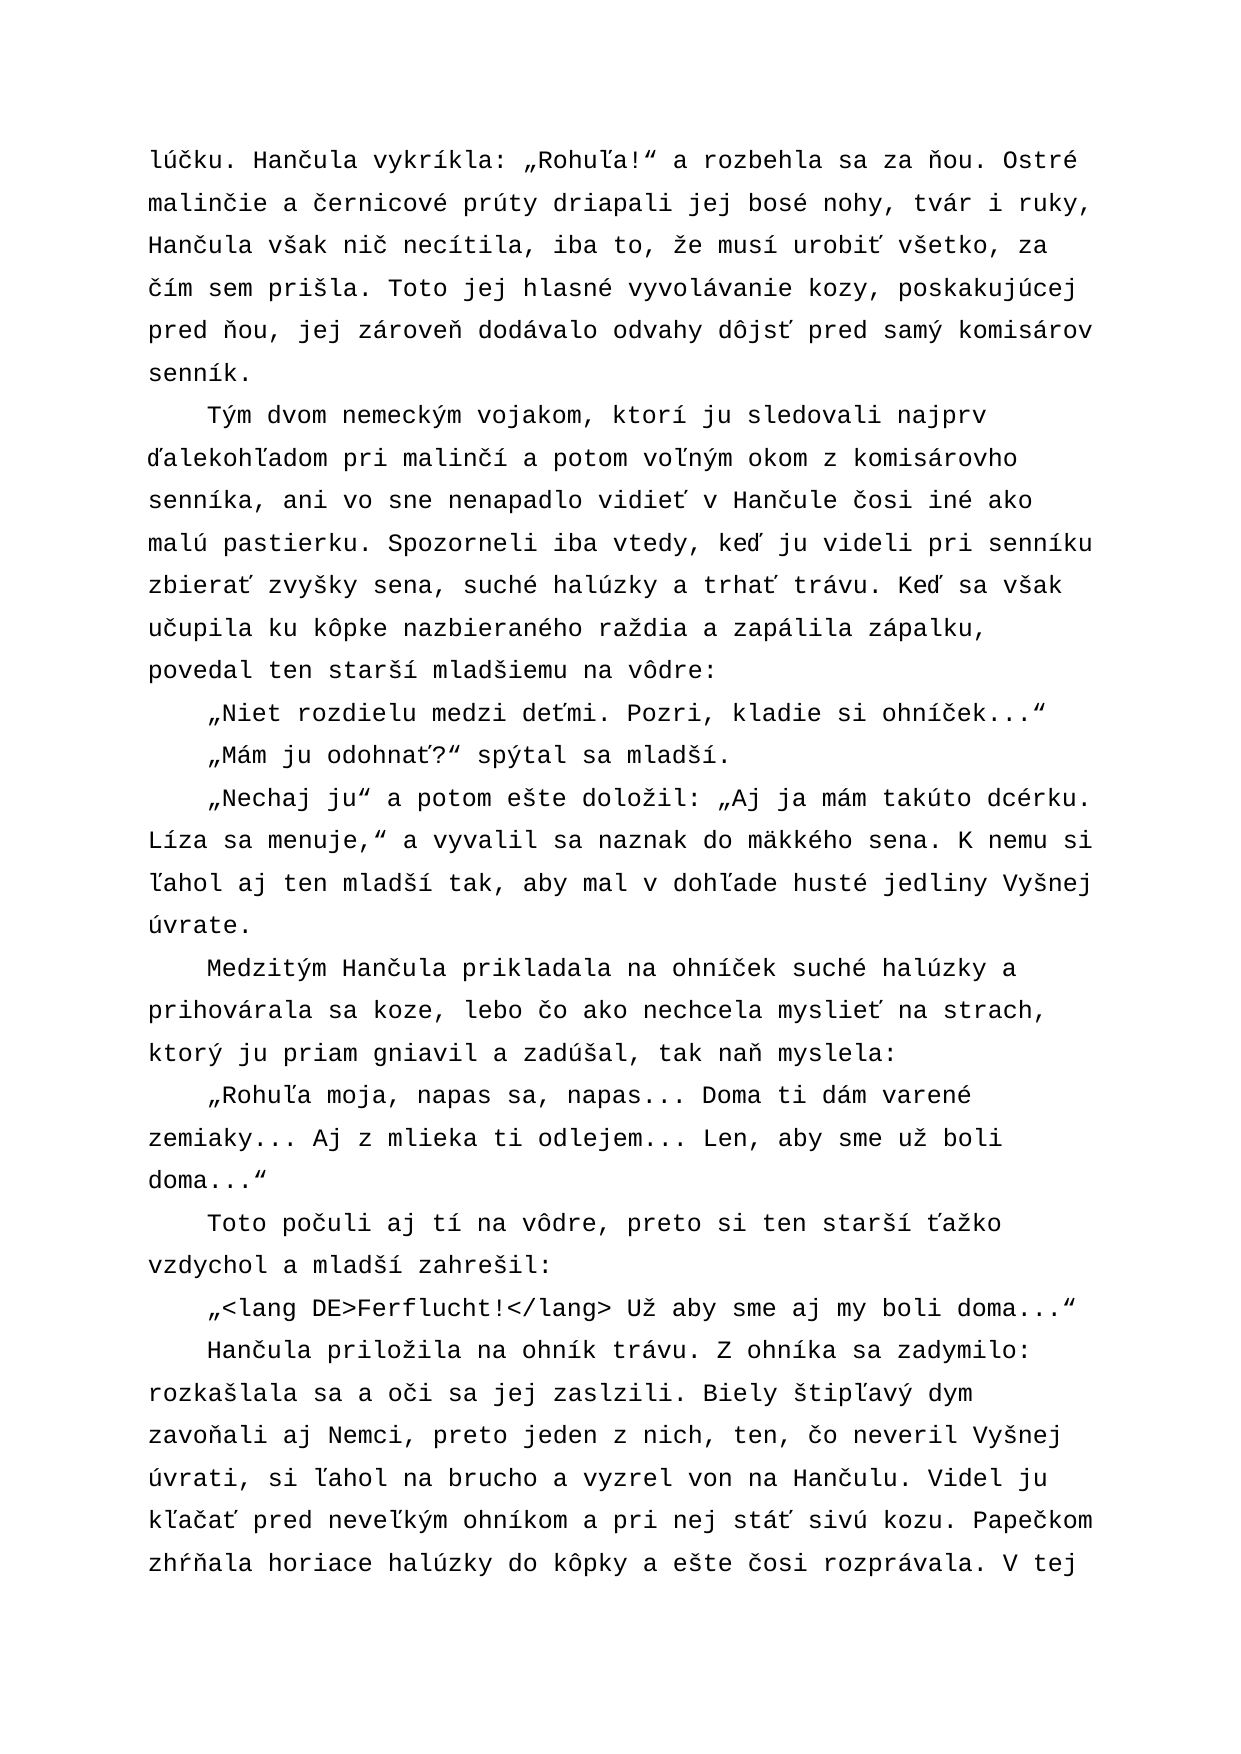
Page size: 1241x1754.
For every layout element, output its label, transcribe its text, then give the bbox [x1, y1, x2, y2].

text Hančula priložila na ohník trávu. Z ohníka sa zadymilo: rozkašlala sa a oči sa jej zaslzili. Biely štipľavý dym zavoňali aj Nemci, preto jeden z nich, ten, čo neveril Vyšnej úvrati, si ľahol na brucho a vyzrel von na Hančulu. Videl ju kľačať pred neveľkým ohníkom a pri nej stáť sivú kozu. Papečkom zhŕňala horiace halúzky do kôpky a ešte čosi rozprávala. V tej [148, 1338, 1093, 1578]
text Tým dvom nemeckým vojakom, ktorí ju sledovali najprv ďalekohľadom pri malinčí a potom voľným okom z komisárovho senníka, ani vo sne nenapadlo vidieť v Hančule čosi iné ako malú pastierku. Spozorneli iba vtedy, keď ju videli pri senníku zbierať zvyšky sena, suché halúzky a trhať trávu. Keď sa však učupila ku kôpke nazbieraného raždia a zapálila zápalku, povedal ten starší mladšiemu na vôdre: [148, 403, 1093, 686]
text „Rohuľa moja, napas sa, napas... Doma ti dám varené zemiaky... Aj z mlieka ti odlejem... Len, aby sme už boli doma...“ [148, 1083, 1093, 1196]
text „Nechaj ju“ a potom ešte doložil: „Aj ja mám takúto dcérku. Líza sa menuje,“ a vyvalil sa naznak do mäkkého sena. K nemu si ľahol aj ten mladší tak, aby mal v dohľade husté jedliny Vyšnej úvrate. [148, 785, 1093, 941]
text „<lang DE>Ferflucht!</lang> Už aby sme aj my boli doma...“ [148, 1295, 1093, 1323]
text Toto počuli aj tí na vôdre, preto si ten starší ťažko vzdychol a mladší zahrešil: [148, 1210, 1093, 1281]
text „Niet rozdielu medzi deťmi. Pozri, kladie si ohníček...“ [148, 700, 1093, 728]
text Medzitým Hančula prikladala na ohníček suché halúzky a prihovárala sa koze, lebo čo ako nechcela myslieť na strach, ktorý ju priam gniavil a zadúšal, tak naň myslela: [148, 955, 1093, 1068]
text „Mám ju odohnať?“ spýtal sa mladší. [148, 743, 1093, 771]
text lúčku. Hančula vykríkla: „Rohuľa!“ a rozbehla sa za ňou. Ostré malinčie a černicové prúty driapali jej bosé nohy, tvár i ruky, Hančula však nič necítila, iba to, že musí urobiť všetko, za čím sem prišla. Toto jej hlasné vyvolávanie kozy, poskakujúcej pred ňou, jej zároveň dodávalo odvahy dôjsť pred samý komisárov senník. [148, 148, 1093, 388]
